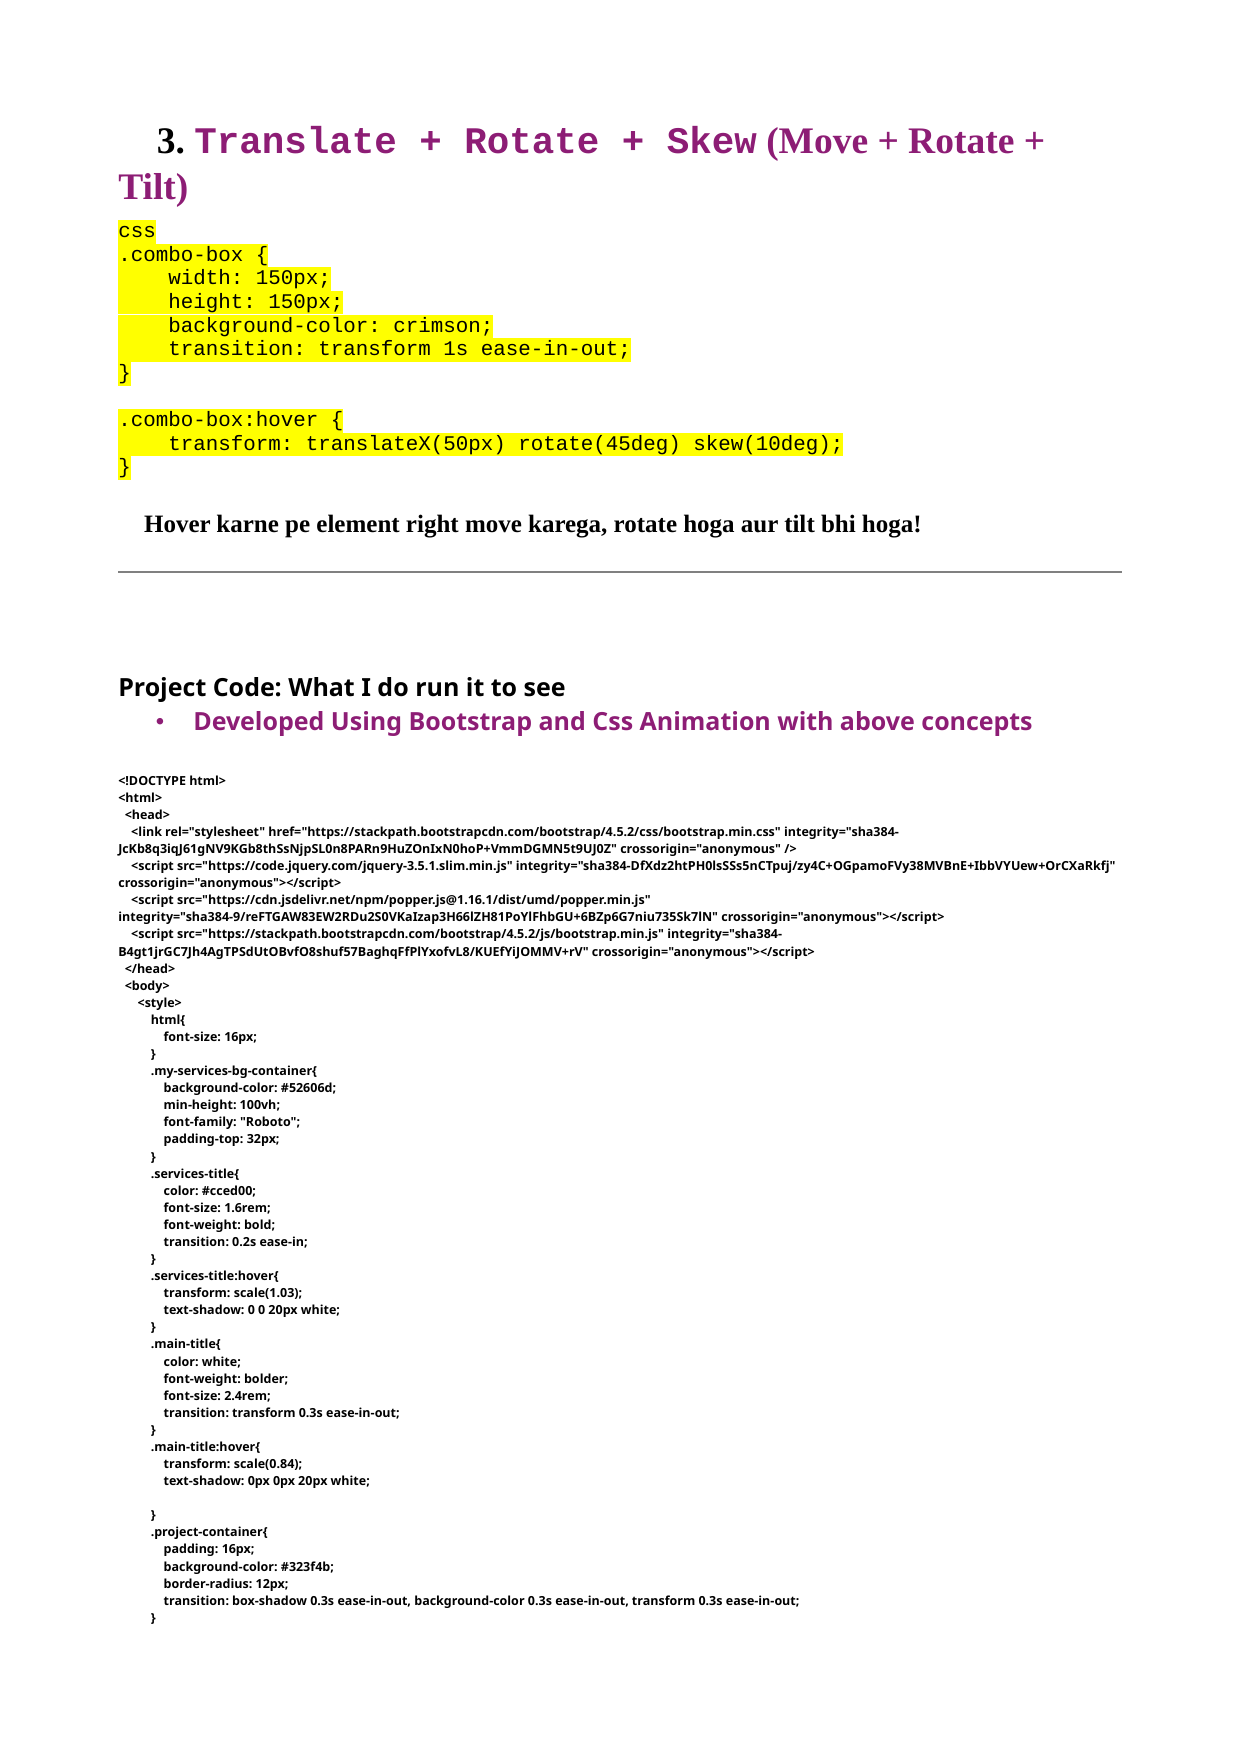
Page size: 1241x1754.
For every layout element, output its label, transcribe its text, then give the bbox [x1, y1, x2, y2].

text min-height: 100vh; [118, 1096, 1122, 1113]
text <head> [118, 806, 1122, 823]
text .combo-box { [118, 244, 1122, 267]
text color: #cced00; [118, 1182, 1122, 1199]
text font-size: 1.6rem; [118, 1199, 1122, 1216]
text border-radius: 12px; [118, 1575, 1122, 1592]
text width: 150px; [118, 267, 1122, 291]
text transform: scale(1.03); [118, 1284, 1122, 1301]
text } [118, 1421, 1122, 1438]
text <script src="https://cdn.jsdelivr.net/npm/popper.js@1.16.1/dist/umd/popper.min.js" integrity="sha384-9/reFTGAW83EW2RDu2S0VKaIzap3H66lZH81PoYlFhbGU+6BZp6G7niu735Sk7lN" crossorigin="anonymous"></script> [118, 891, 1122, 926]
text background-color: #323f4b; [118, 1558, 1122, 1575]
text transform: translateX(50px) rotate(45deg) skew(10deg); [118, 433, 1122, 456]
text .main-title{ [118, 1336, 1122, 1353]
text text-shadow: 0px 0px 20px white; [118, 1472, 1122, 1489]
text } [118, 1609, 1122, 1626]
text .project-container{ [118, 1523, 1122, 1541]
text } [118, 362, 1122, 386]
list Developed Using Bootstrap and Css Animation with above concepts [156, 704, 1122, 738]
text transition: transform 1s ease-in-out; [118, 338, 1122, 362]
text padding-top: 32px; [118, 1131, 1122, 1148]
text .services-title:hover{ [118, 1267, 1122, 1284]
text } [118, 1045, 1122, 1062]
text <style> [118, 994, 1122, 1011]
text css [118, 220, 1122, 244]
text <html> [118, 789, 1122, 806]
text transition: transform 0.3s ease-in-out; [118, 1404, 1122, 1421]
text } [118, 456, 1122, 480]
text Project Code: What I do run it to see [118, 669, 1122, 704]
text font-weight: bold; [118, 1216, 1122, 1233]
text 🔄 Hover karne pe element right move karega, rotate hoga aur tilt bhi hoga! [118, 509, 1122, 538]
text } [118, 1148, 1122, 1165]
text font-size: 2.4rem; [118, 1387, 1122, 1404]
text transition: 0.2s ease-in; [118, 1233, 1122, 1250]
text .my-services-bg-container{ [118, 1062, 1122, 1079]
text background-color: crimson; [118, 314, 1122, 338]
text font-size: 16px; [118, 1028, 1122, 1045]
text } [118, 1318, 1122, 1336]
text .services-title{ [118, 1165, 1122, 1182]
text <script src="https://code.jquery.com/jquery-3.5.1.slim.min.js" integrity="sha384-DfXdz2htPH0lsSSs5nCTpuj/zy4C+OGpamoFVy38MVBnE+IbbVYUew+OrCXaRkfj" crossorigin="anonymous"></script> [118, 857, 1122, 891]
text .combo-box:hover { [118, 409, 1122, 433]
text <link rel="stylesheet" href="https://stackpath.bootstrapcdn.com/bootstrap/4.5.2/css/bootstrap.min.css" integrity="sha384-JcKb8q3iqJ61gNV9KGb8thSsNjpSL0n8PARn9HuZOnIxN0hoP+VmmDGMN5t9UJ0Z" crossorigin="anonymous" /> [118, 823, 1122, 857]
text <body> [118, 977, 1122, 994]
text </head> [118, 960, 1122, 977]
subtitle ✅ 3. Translate + Rotate + Skew (Move + Rotate + Tilt) [118, 118, 1122, 207]
text <script src="https://stackpath.bootstrapcdn.com/bootstrap/4.5.2/js/bootstrap.min.js" integrity="sha384-B4gt1jrGC7Jh4AgTPSdUtOBvfO8shuf57BaghqFfPlYxofvL8/KUEfYiJOMMV+rV" crossorigin="anonymous"></script> [118, 926, 1122, 960]
text <!DOCTYPE html> [118, 772, 1122, 789]
text transform: scale(0.84); [118, 1455, 1122, 1472]
text font-weight: bolder; [118, 1370, 1122, 1387]
text background-color: #52606d; [118, 1079, 1122, 1096]
text transition: box-shadow 0.3s ease-in-out, background-color 0.3s ease-in-out, transform 0.3s ease-in-out; [118, 1592, 1122, 1609]
text padding: 16px; [118, 1541, 1122, 1558]
text color: white; [118, 1353, 1122, 1370]
text height: 150px; [118, 291, 1122, 314]
text font-family: "Roboto"; [118, 1113, 1122, 1131]
text } [118, 1250, 1122, 1267]
text html{ [118, 1011, 1122, 1028]
text text-shadow: 0 0 20px white; [118, 1301, 1122, 1318]
text .main-title:hover{ [118, 1438, 1122, 1455]
text } [118, 1506, 1122, 1523]
